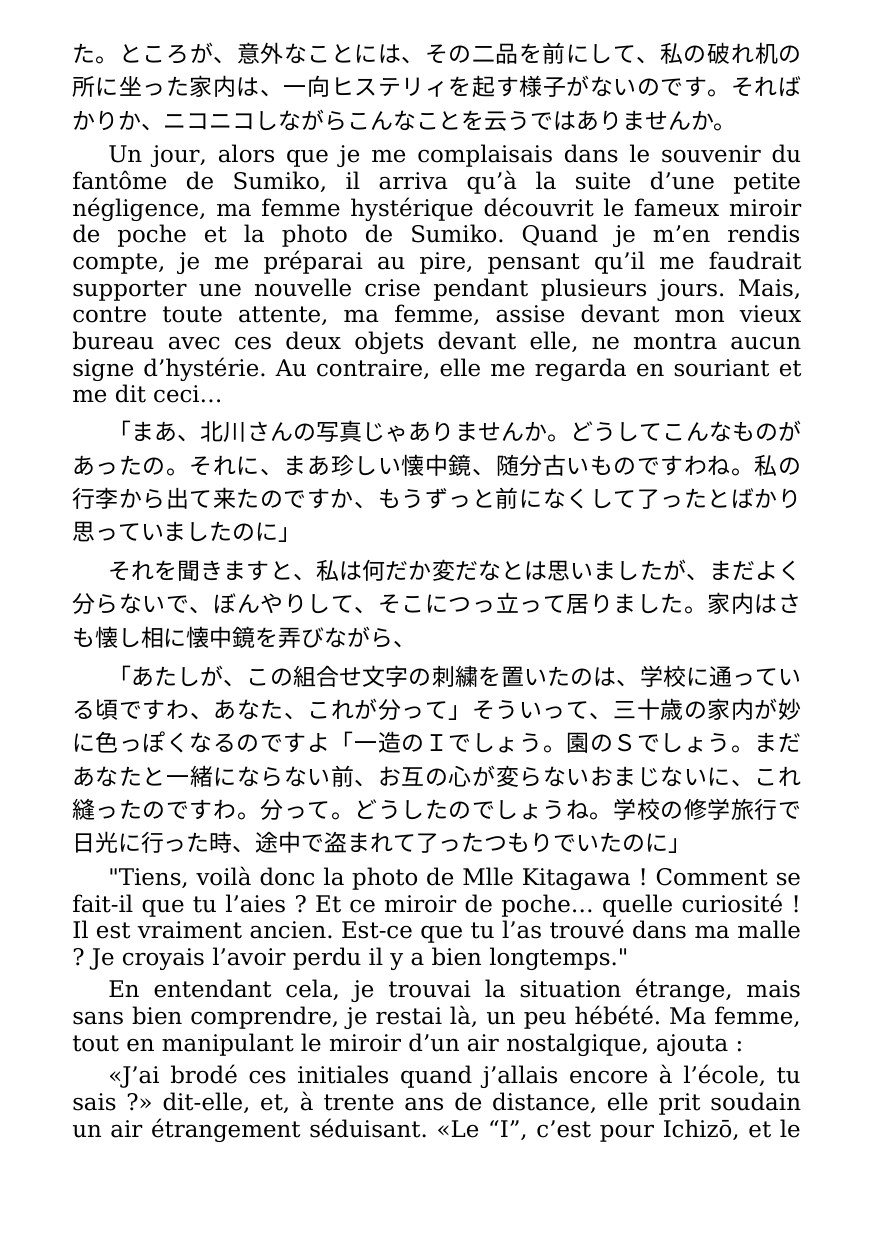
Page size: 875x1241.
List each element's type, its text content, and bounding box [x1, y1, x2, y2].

text 「まあ、北川さんの写真じゃありませんか。どうしてこんなものがあったの。それに、まあ珍しい懐中鏡、随分古いものですわね。私の行李から出て来たのですか、もうずっと前になくして了ったとばかり思っていましたのに」 [72, 414, 802, 547]
text "Tiens, voilà donc la photo de Mlle Kitagawa ! Comment se fait-il que tu l’aies ? Et ce miroir de poche… quelle curiosité ! Il est vraiment ancien. Est-ce que tu l’as trouvé dans ma malle ? Je croyais l’avoir perdu il y a bien longtemps." [72, 864, 802, 971]
text それを聞きますと、私は何だか変だなとは思いましたが、まだよく分らないで、ぼんやりして、そこにつっ立って居りました。家内はさも懐し相に懐中鏡を弄びながら、 [72, 553, 802, 653]
text 「あたしが、この組合せ文字の刺繍を置いたのは、学校に通っている頃ですわ、あなた、これが分って」そういって、三十歳の家内が妙に色っぽくなるのですよ「一造のＩでしょう。園のＳでしょう。まだあなたと一緒にならない前、お互の心が変らないおまじないに、これ縫ったのですわ。分って。どうしたのでしょうね。学校の修学旅行で日光に行った時、途中で盗まれて了ったつもりでいたのに」 [72, 659, 802, 858]
text «J’ai brodé ces initiales quand j’allais encore à l’école, tu sais ?» dit-elle, et, à trente ans de distance, elle prit soudain un air étrangement séduisant. «Le “I”, c’est pour Ichizō, et le [72, 1063, 802, 1143]
text Un jour, alors que je me complaisais dans le souvenir du fantôme de Sumiko, il arriva qu’à la suite d’une petite négligence, ma femme hystérique découvrit le fameux miroir de poche et la photo de Sumiko. Quand je m’en rendis compte, je me préparai au pire, pensant qu’il me faudrait supporter une nouvelle crise pendant plusieurs jours. Mais, contre toute attente, ma femme, assise devant mon vieux bureau avec ces deux objets devant elle, ne montra aucun signe d’hystérie. Au contraire, elle me regarda en souriant et me dit ceci… [72, 142, 802, 408]
text た。ところが、意外なことには、その二品を前にして、私の破れ机の所に坐った家内は、一向ヒステリィを起す様子がないのです。そればかりか、ニコニコしながらこんなことを云うではありませんか。 [72, 36, 802, 136]
text En entendant cela, je trouvai la situation étrange, mais sans bien comprendre, je restai là, un peu hébété. Ma femme, tout en manipulant le miroir d’un air nostalgique, ajouta : [72, 977, 802, 1057]
